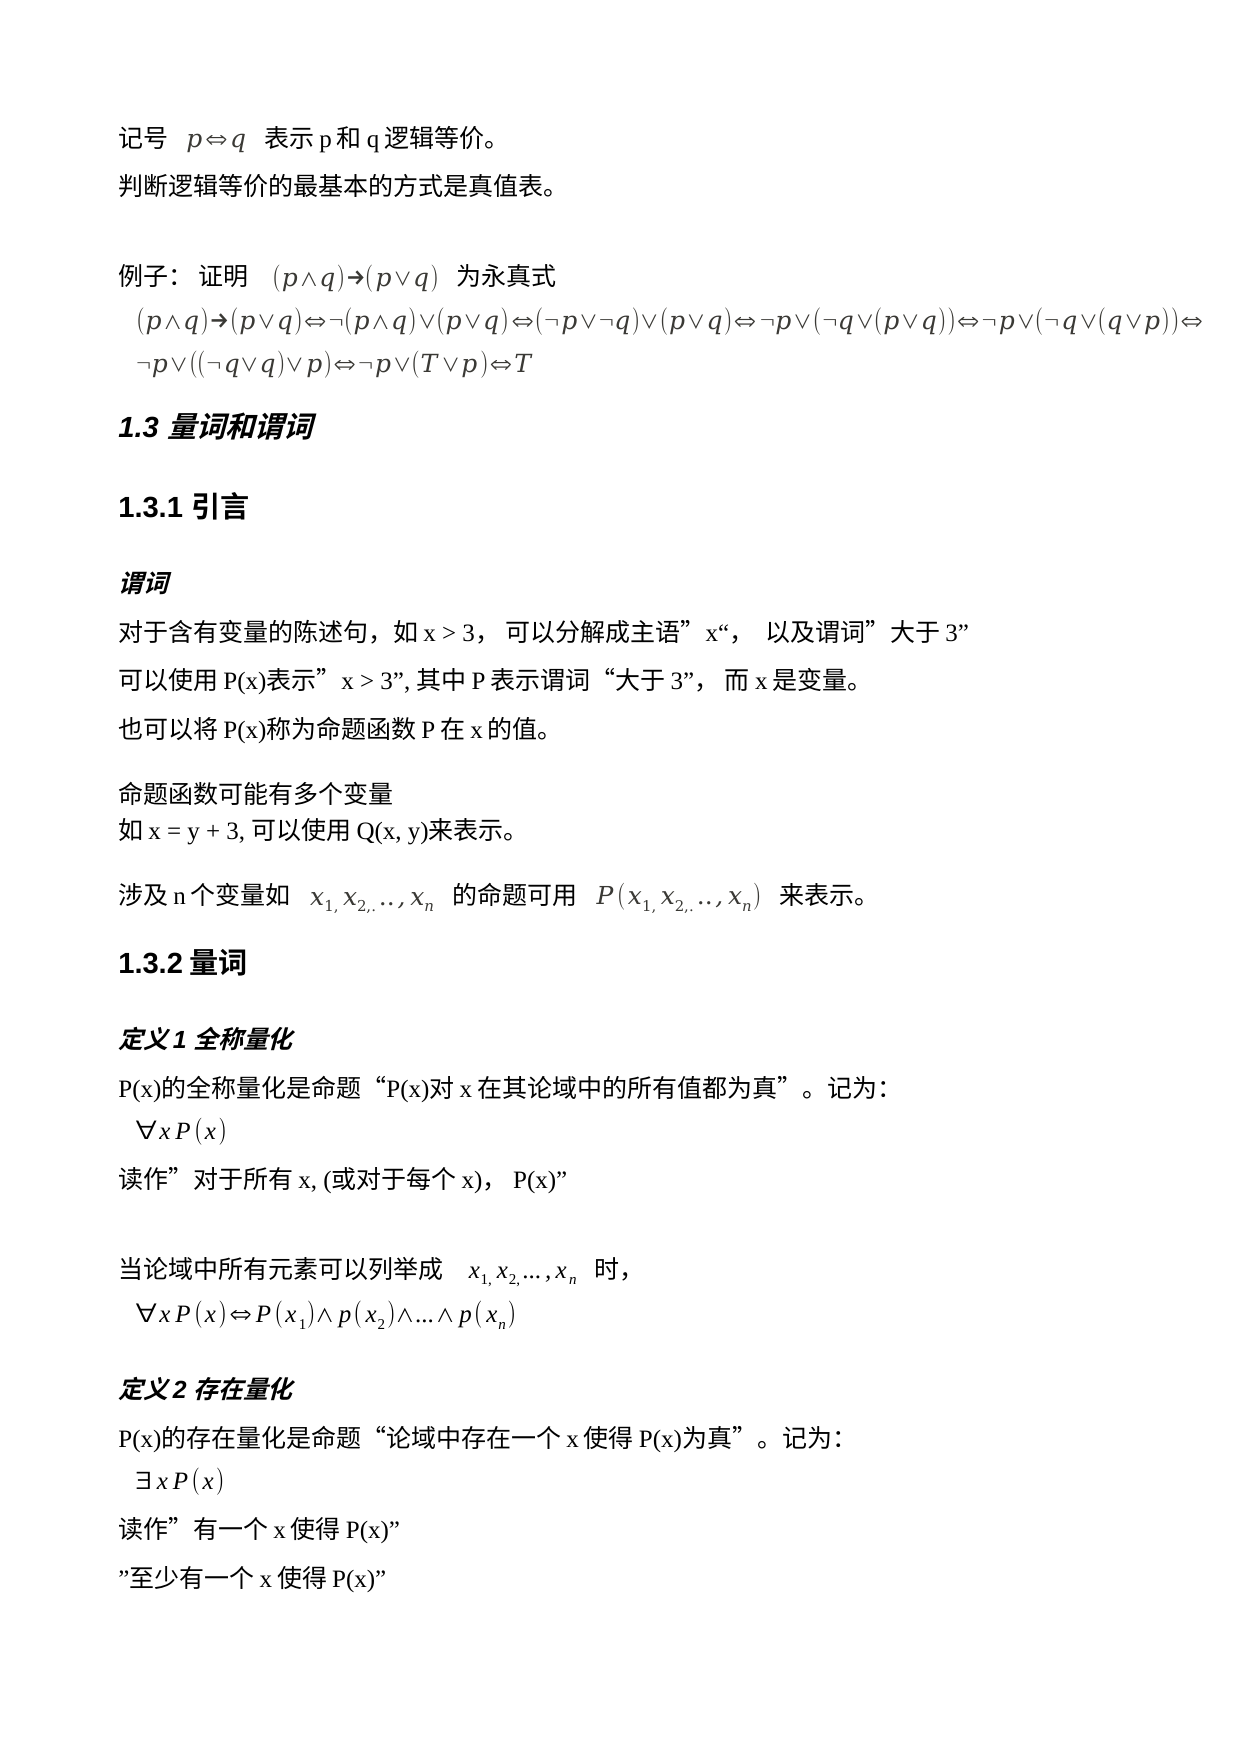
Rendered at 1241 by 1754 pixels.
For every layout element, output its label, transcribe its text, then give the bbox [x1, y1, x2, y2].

text 涉及n个变量如的命题可用来表示。 [118, 876, 1122, 915]
text 读作”对于所有x, (或对于每个x)， P(x)” [118, 1159, 1122, 1196]
text 对于含有变量的陈述句，如x > 3， 可以分解成主语”x“， 以及谓词”大于3” [118, 612, 1122, 648]
subtitle 1.3.2量词 [118, 940, 1122, 982]
text P(x)的存在量化是命题“论域中存在一个x使得P(x)为真”。记为： [118, 1418, 1122, 1454]
text 可以使用P(x)表示”x > 3”, 其中P表示谓词“大于3”， 而x是变量。 [118, 661, 1122, 697]
subtitle 谓词 [118, 564, 1122, 599]
text 命题函数可能有多个变量 [118, 774, 1122, 811]
text 判断逻辑等价的最基本的方式是真值表。 [118, 167, 1122, 203]
text 读作”有一个x使得P(x)” [118, 1509, 1122, 1546]
text ”至少有一个x使得P(x)” [118, 1558, 1122, 1594]
text 如x = y + 3, 可以使用Q(x, y)来表示。 [118, 811, 1122, 847]
subtitle 1.3.1 引言 [118, 484, 1122, 526]
subtitle 定义2 存在量化 [118, 1369, 1122, 1406]
text 也可以将P(x)称为命题函数P在x的值。 [118, 709, 1122, 746]
subtitle 1.3 量词和谓词 [118, 404, 1122, 446]
text 例子： 证明 为永真式 [118, 257, 1122, 293]
subtitle 定义1 全称量化 [118, 1019, 1122, 1056]
text 记号表示p和q逻辑等价。 [118, 118, 1122, 154]
text P(x)的全称量化是命题“P(x)对x在其论域中的所有值都为真”。记为： [118, 1068, 1122, 1104]
text 当论域中所有元素可以列举成 时， [118, 1249, 1122, 1287]
